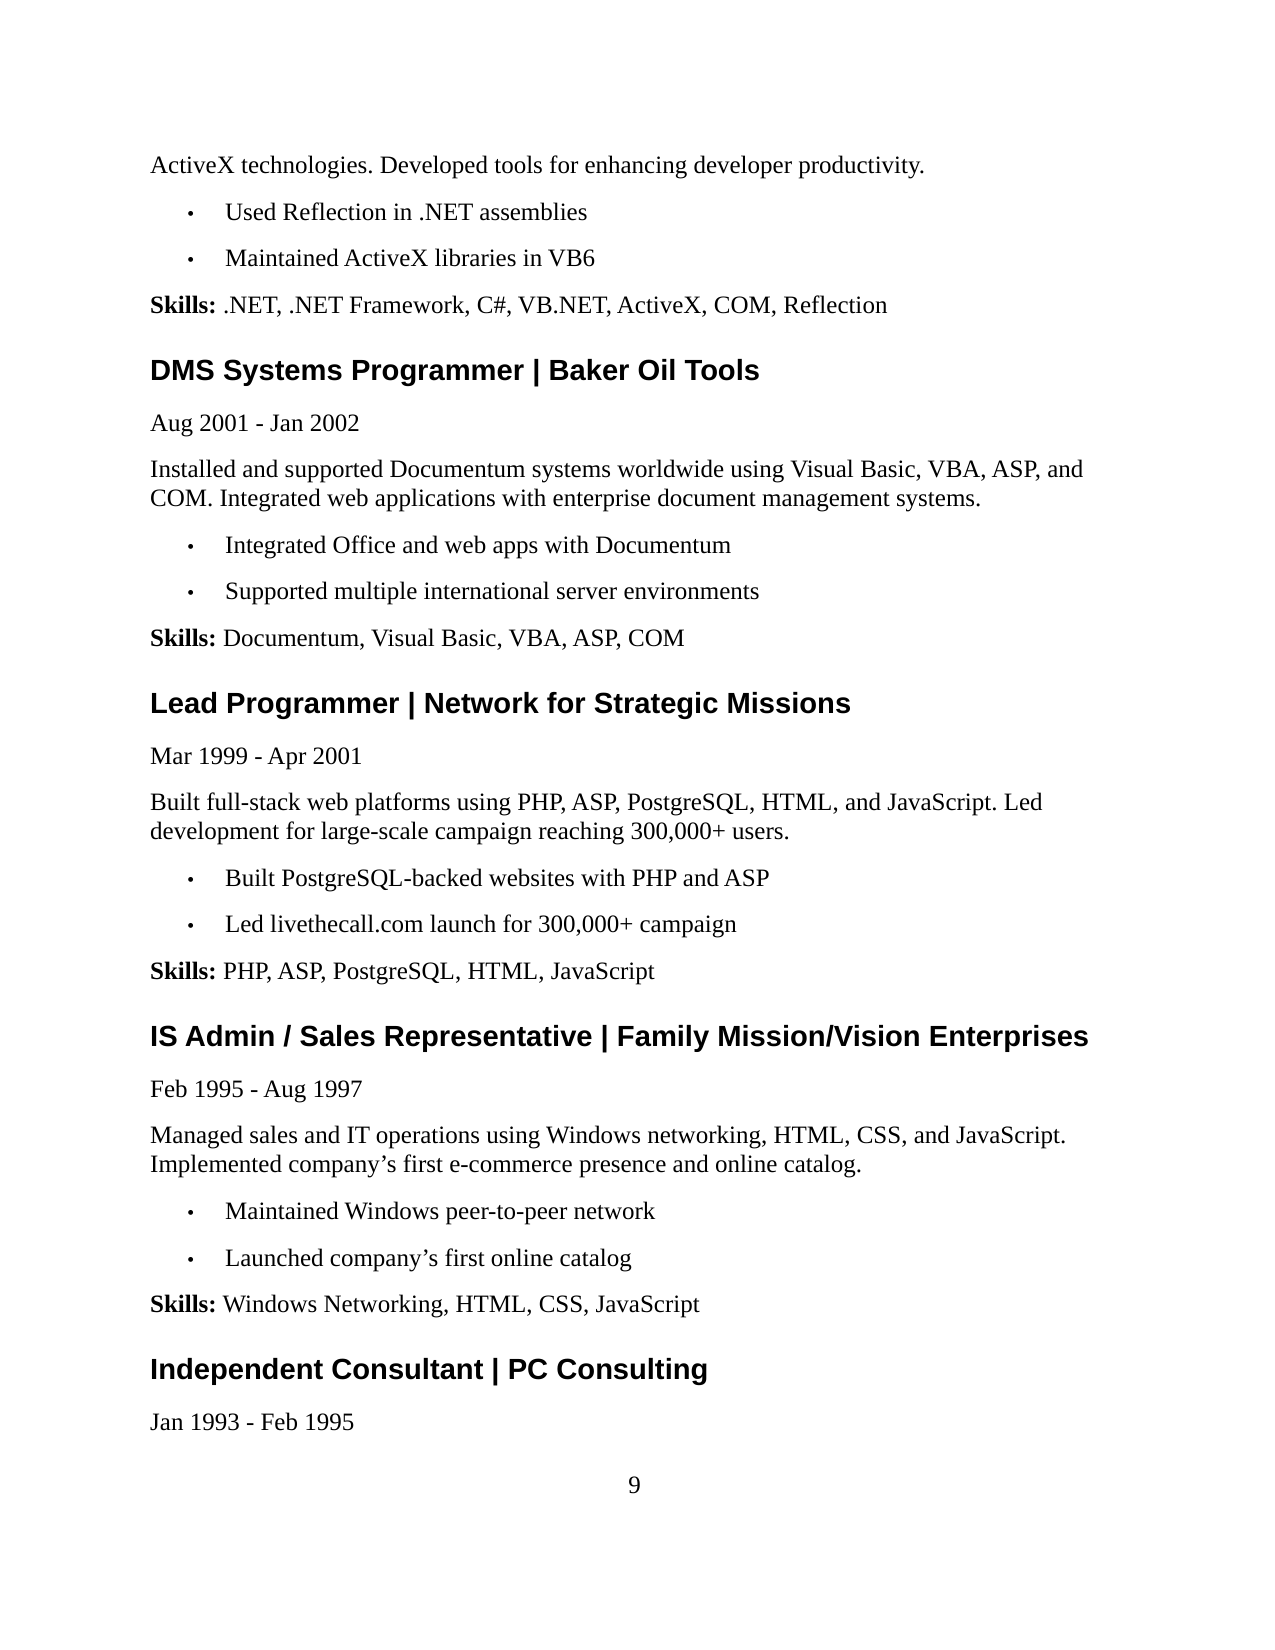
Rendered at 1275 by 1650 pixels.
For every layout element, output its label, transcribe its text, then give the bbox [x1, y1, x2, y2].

text Mar 1999 - Apr 2001 [150, 741, 1125, 769]
subtitle Lead Programmer | Network for Strategic Missions [150, 686, 1125, 719]
list Maintained Windows peer-to-peer network [187, 1196, 1125, 1225]
list Supported multiple international server environments [187, 576, 1125, 605]
subtitle IS Admin / Sales Representative | Family Mission/Vision Enterprises [150, 1019, 1125, 1052]
list Launched company’s first online catalog [187, 1243, 1125, 1271]
list Used Reflection in .NET assemblies [187, 197, 1125, 225]
subtitle Independent Consultant | PC Consulting [150, 1352, 1125, 1386]
list Led livethecall.com launch for 300,000+ campaign [187, 909, 1125, 938]
text Aug 2001 - Jan 2002 [150, 408, 1125, 436]
text Feb 1995 - Aug 1997 [150, 1074, 1125, 1103]
text Installed and supported Documentum systems worldwide using Visual Basic, VBA, ASP, and COM. Integrated web applications with enterprise document management systems. [150, 454, 1125, 512]
text Skills: Documentum, Visual Basic, VBA, ASP, COM [150, 623, 1125, 652]
text Skills: PHP, ASP, PostgreSQL, HTML, JavaScript [150, 956, 1125, 985]
text Skills: .NET, .NET Framework, C#, VB.NET, ActiveX, COM, Reflection [150, 290, 1125, 319]
text ActiveX technologies. Developed tools for enhancing developer productivity. [150, 150, 1125, 179]
text Managed sales and IT operations using Windows networking, HTML, CSS, and JavaScript. Implemented company’s first e-commerce presence and online catalog. [150, 1121, 1125, 1178]
list Integrated Office and web apps with Documentum [187, 530, 1125, 558]
list Built PostgreSQL-backed websites with PHP and ASP [187, 863, 1125, 892]
text Skills: Windows Networking, HTML, CSS, JavaScript [150, 1289, 1125, 1318]
list Maintained ActiveX libraries in VB6 [187, 243, 1125, 272]
subtitle DMS Systems Programmer | Baker Oil Tools [150, 353, 1125, 386]
text Jan 1993 - Feb 1995 [150, 1407, 1125, 1436]
text Built full-stack web platforms using PHP, ASP, PostgreSQL, HTML, and JavaScript. Led development for large-scale campaign reaching 300,000+ users. [150, 787, 1125, 845]
